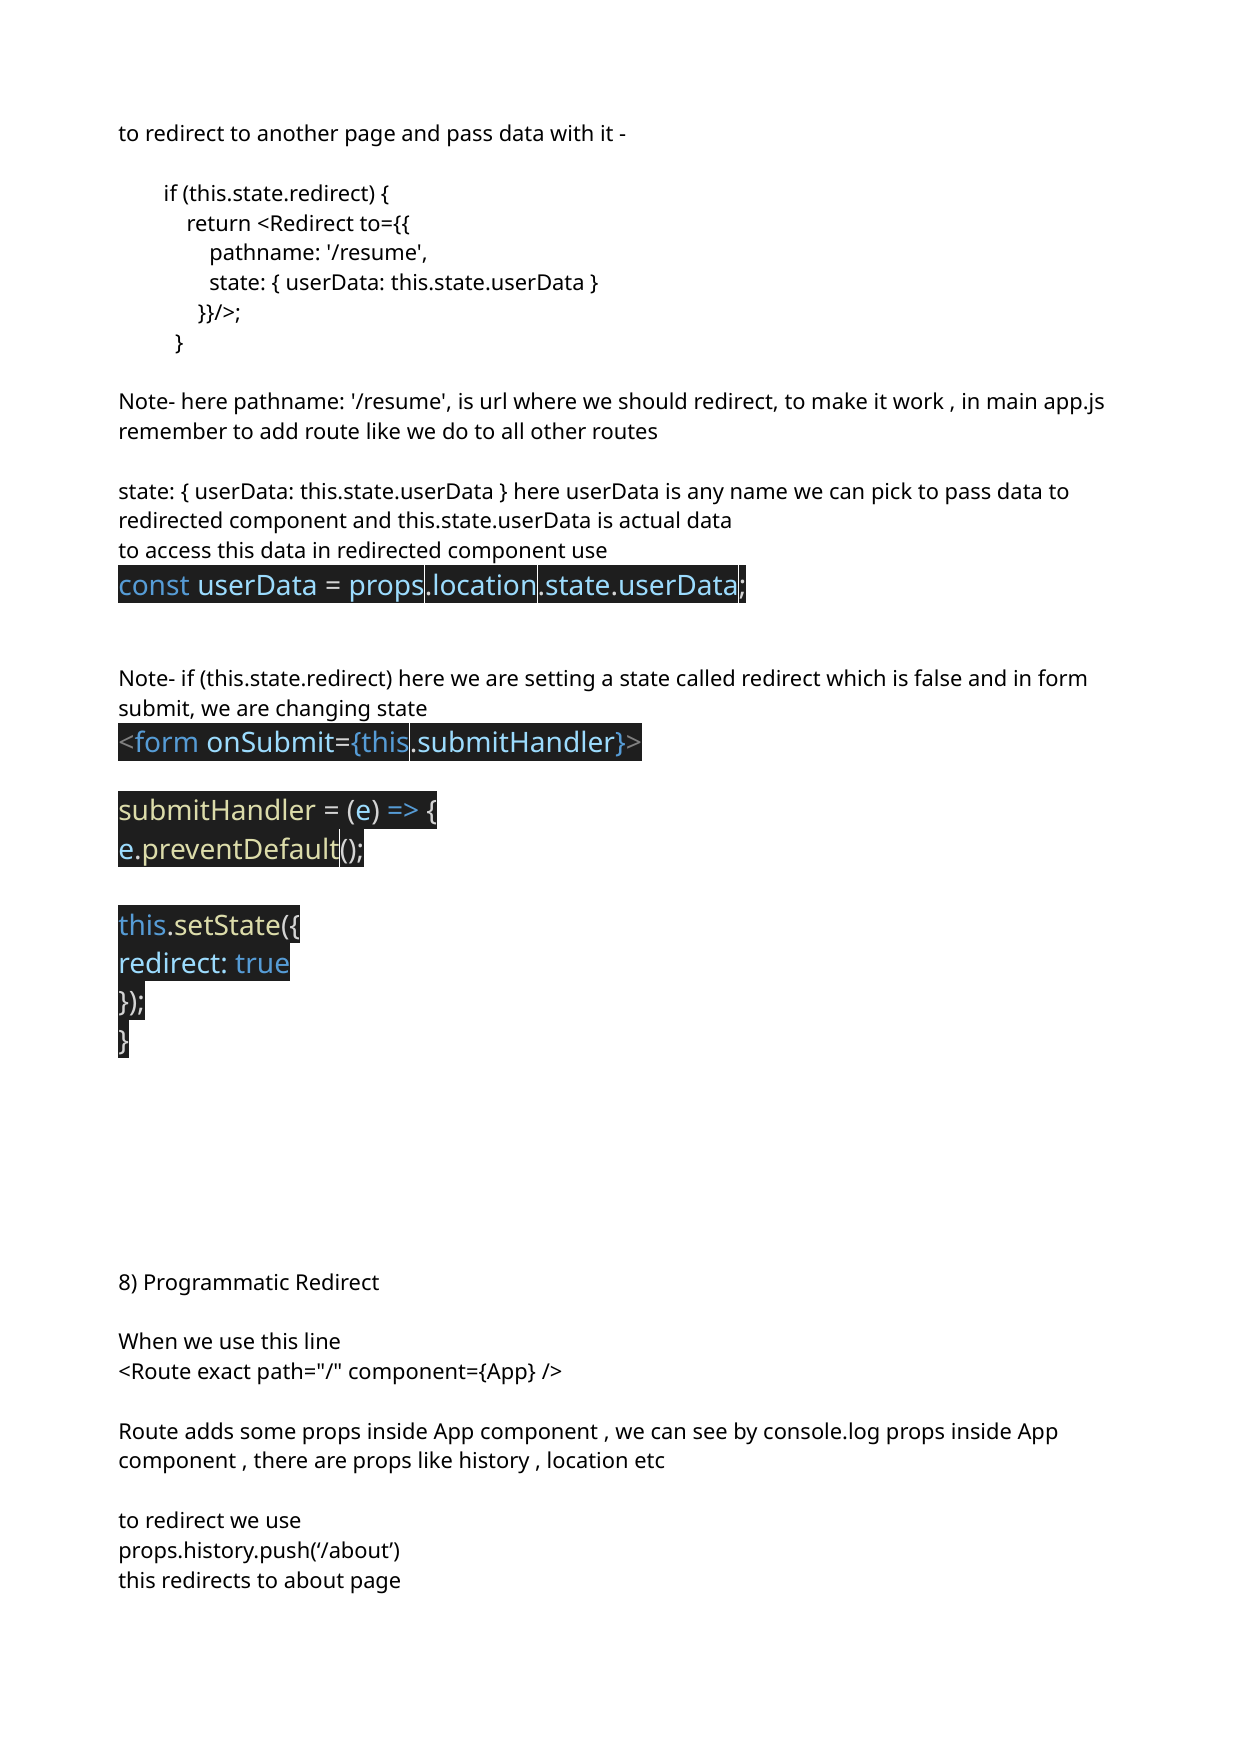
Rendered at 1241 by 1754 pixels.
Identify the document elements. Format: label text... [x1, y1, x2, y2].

text Note- if (this.state.redirect) here we are setting a state called redirect which is false and in form submit, we are changing state [118, 663, 1122, 722]
text to redirect we use [118, 1505, 1122, 1535]
text 8) Programmatic Redirect [118, 1267, 1122, 1296]
text <Route exact path="/" component={App} /> [118, 1356, 1122, 1386]
text } [118, 327, 1122, 356]
text Note- here pathname: '/resume', is url where we should redirect, to make it work , in main app.js remember to add route like we do to all other routes [118, 386, 1122, 446]
text to redirect to another page and pass data with it - [118, 118, 1122, 148]
text redirect: true [118, 943, 1122, 981]
text state: { userData: this.state.userData } [118, 267, 1122, 297]
text }}/>; [118, 297, 1122, 327]
text } [118, 1020, 1122, 1058]
text props.history.push(‘/about’) [118, 1535, 1122, 1564]
text const userData = props.location.state.userData; [118, 565, 1122, 603]
text e.preventDefault(); [118, 829, 1122, 867]
text state: { userData: this.state.userData } here userData is any name we can pick to pass data to redirected component and this.state.userData is actual data [118, 476, 1122, 535]
text <form onSubmit={this.submitHandler}> [118, 722, 1122, 761]
text When we use this line [118, 1326, 1122, 1356]
text submitHandler = (e) => { [118, 791, 1122, 829]
text }); [118, 981, 1122, 1020]
text if (this.state.redirect) { [118, 178, 1122, 207]
text pathname: '/resume', [118, 237, 1122, 267]
text return <Redirect to={{ [118, 207, 1122, 237]
text this.setState({ [118, 905, 1122, 943]
text Route adds some props inside App component , we can see by console.log props inside App component , there are props like history , location etc [118, 1416, 1122, 1475]
text this redirects to about page [118, 1564, 1122, 1594]
text to access this data in redirected component use [118, 535, 1122, 565]
